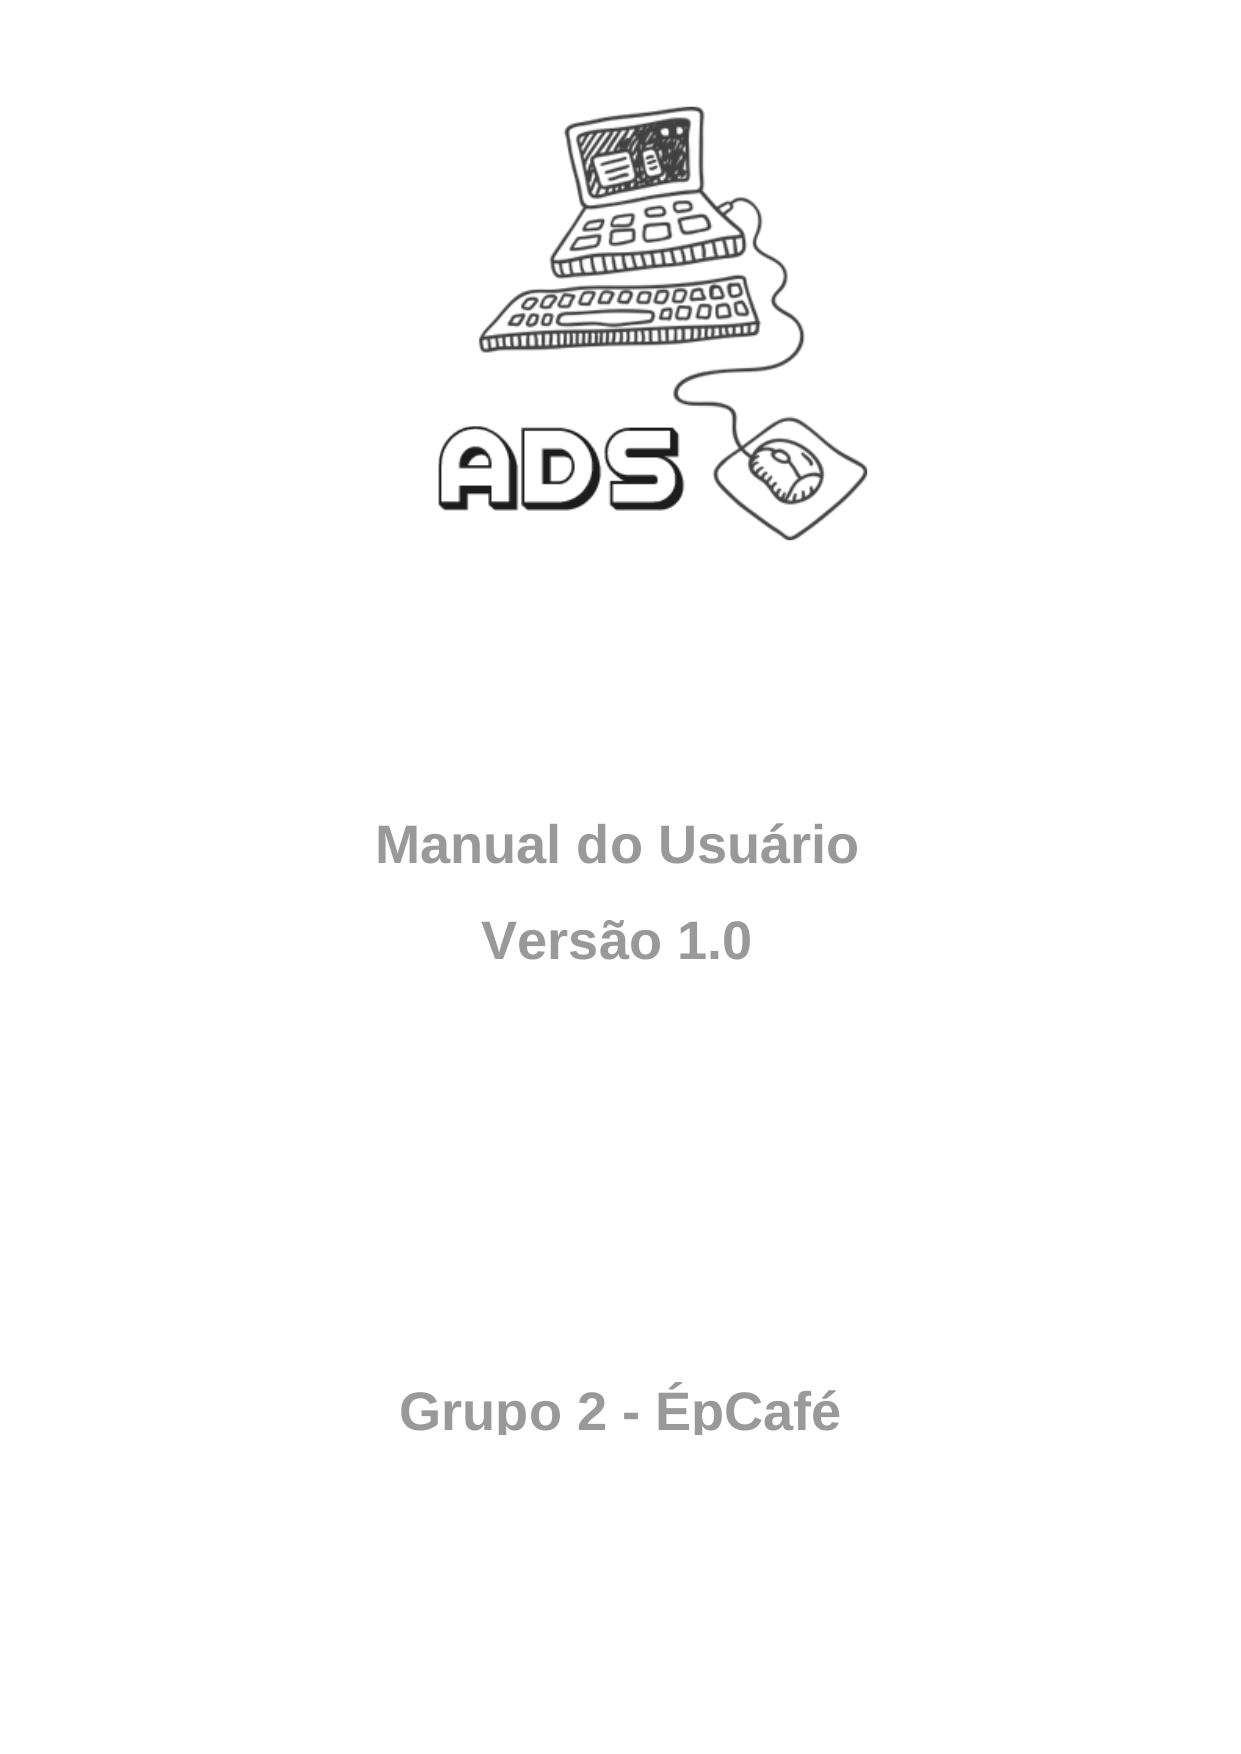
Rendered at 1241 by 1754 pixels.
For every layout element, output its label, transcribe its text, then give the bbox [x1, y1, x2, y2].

text Versão 1.0 [49, 909, 1184, 992]
text Grupo 2 - ÉpCafé [39, 1379, 1202, 1434]
text Manual do Usuário [50, 812, 1185, 874]
picture [415, 88, 884, 558]
